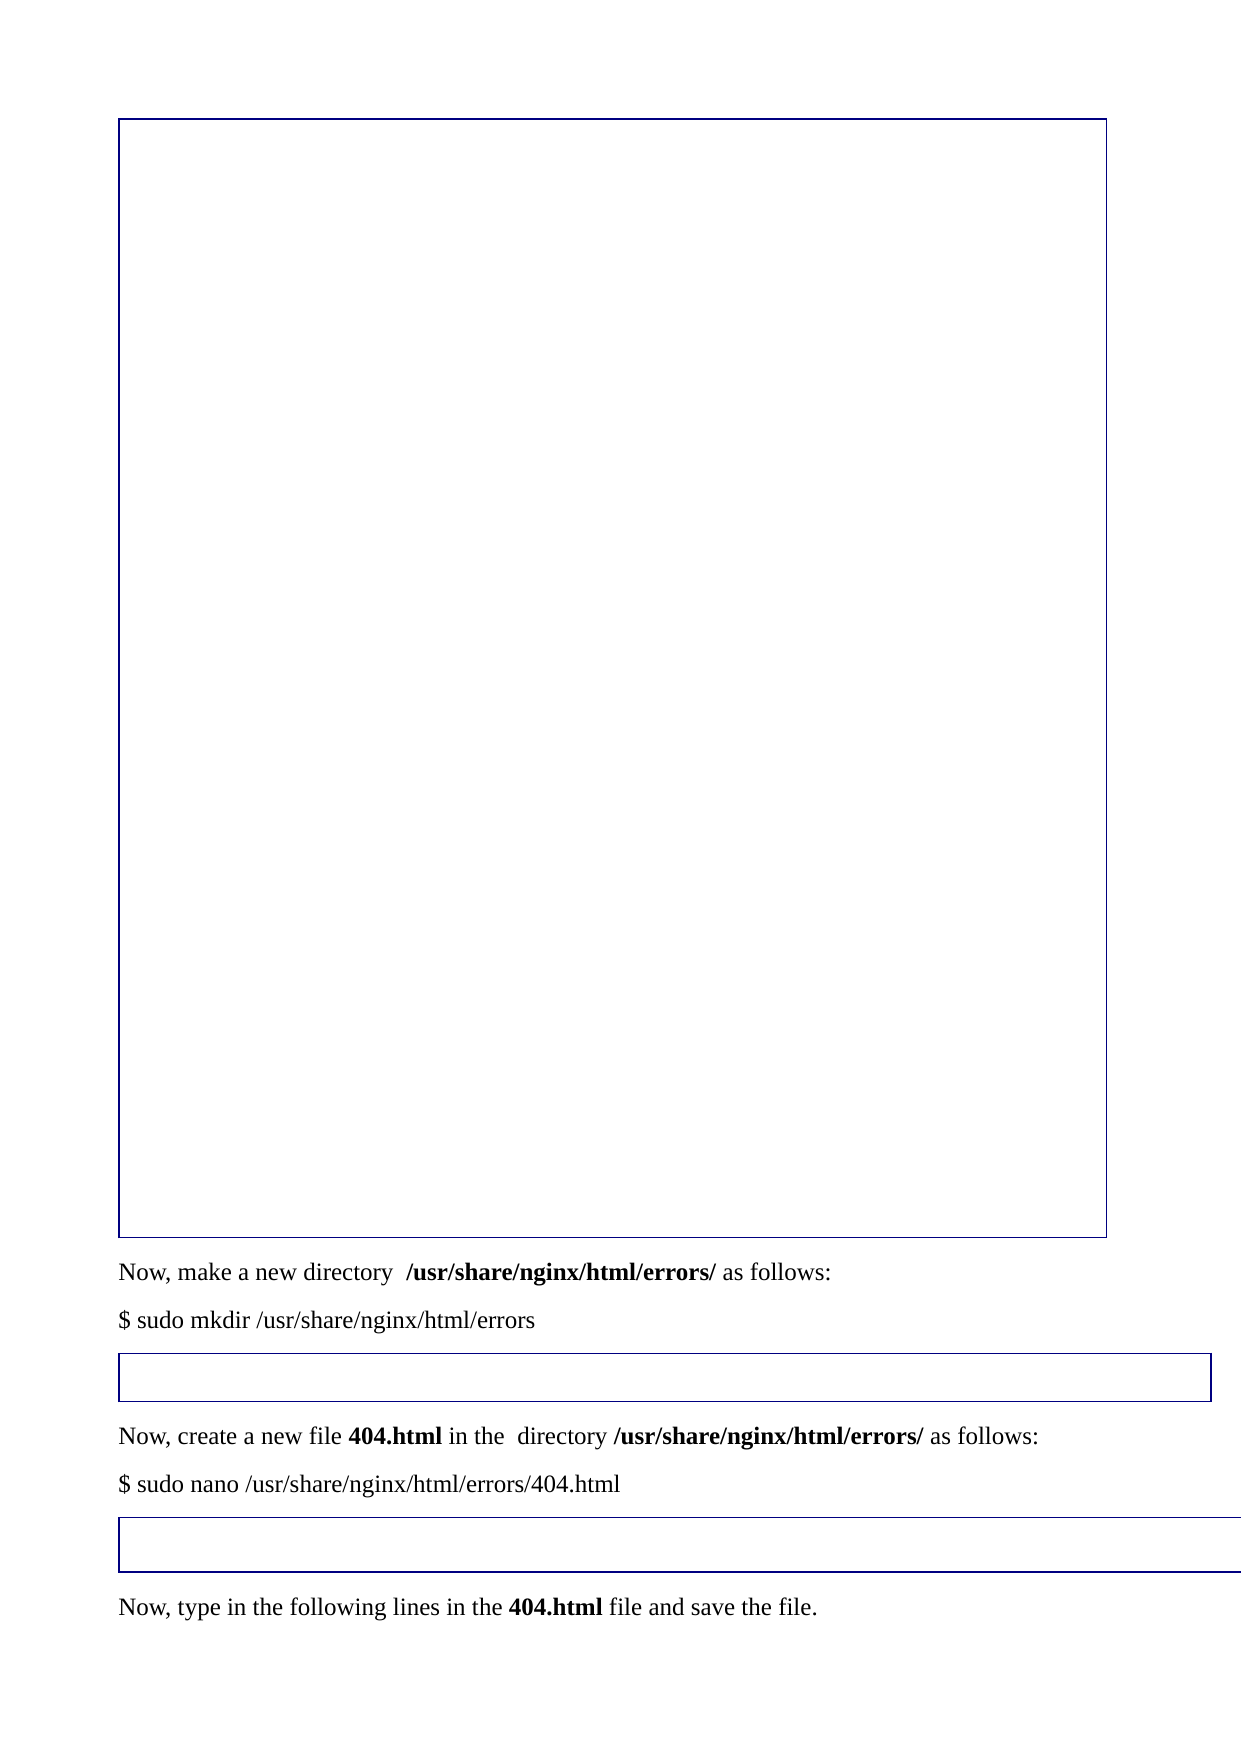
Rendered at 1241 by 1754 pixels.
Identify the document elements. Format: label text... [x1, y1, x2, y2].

text $ sudo mkdir /usr/share/nginx/html/errors [118, 1305, 1122, 1334]
text Now, make a new directory /usr/share/nginx/html/errors/ as follows: [118, 1257, 1122, 1286]
text Now, type in the following lines in the 404.html file and save the file. [118, 1592, 1122, 1620]
text Now, create a new file 404.html in the directory /usr/share/nginx/html/errors/ as follows: [118, 1421, 1122, 1450]
text $ sudo nano /usr/share/nginx/html/errors/404.html [118, 1469, 1122, 1498]
